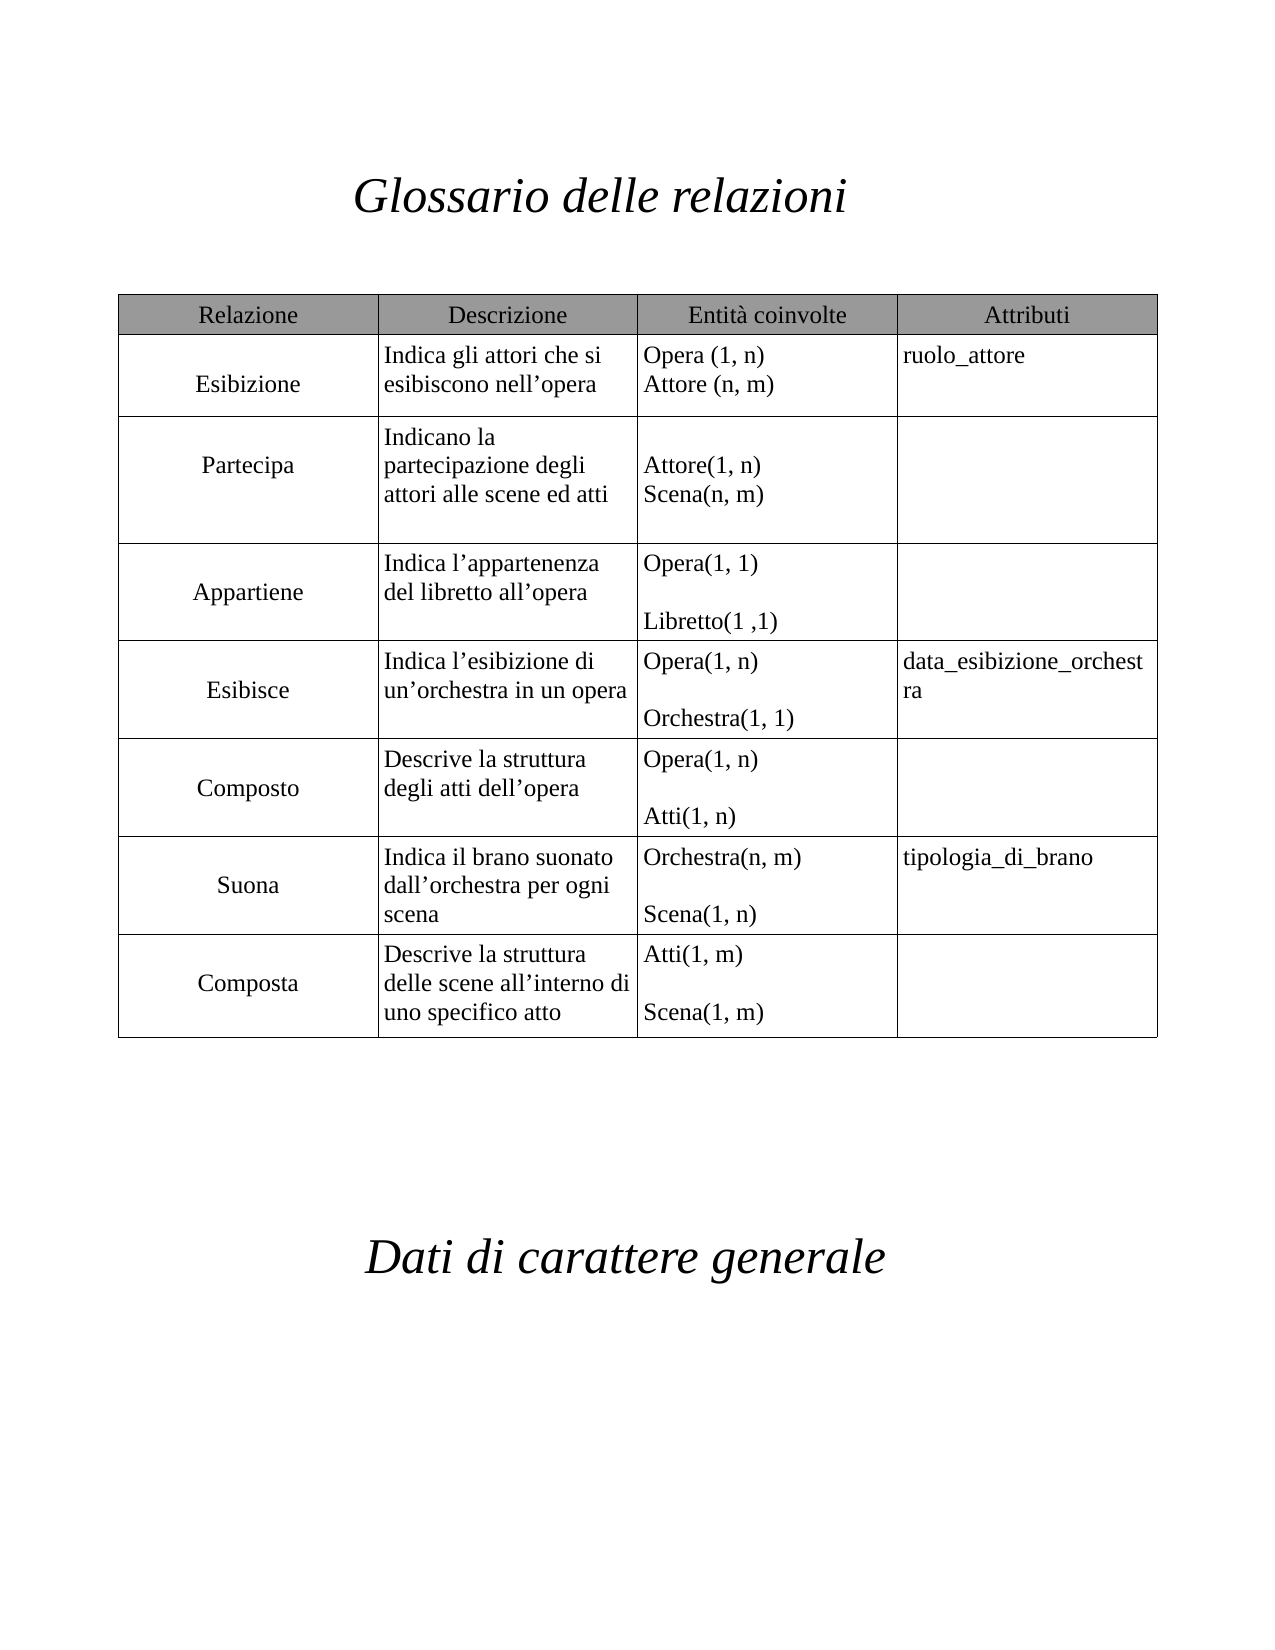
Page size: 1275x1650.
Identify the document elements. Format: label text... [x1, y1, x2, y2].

table_cell Partecipa [119, 417, 378, 542]
table_cell Esibisce [119, 641, 378, 738]
table_cell Composto [119, 739, 378, 836]
table_cell Descrive la struttura degli atti dell’opera [379, 739, 637, 836]
table_cell Indica il brano suonato dall’orchestra per ogni scena [379, 837, 637, 934]
table_cell ruolo_attore [898, 335, 1157, 416]
table_cell [898, 417, 1157, 542]
table_cell Indica l’esibizione di un’orchestra in un opera [379, 641, 637, 738]
table_cell Composta [119, 935, 378, 1037]
table_cell Opera(1, n) Orchestra(1, 1) [638, 641, 897, 738]
text Dati di carattere generale [118, 1227, 1157, 1285]
table_cell data_esibizione_orchestra [898, 641, 1157, 738]
table_cell tipologia_di_brano [898, 837, 1157, 934]
table_cell Opera (1, n) Attore (n, m) [638, 335, 897, 416]
table_cell [898, 739, 1157, 836]
table_cell Indicano la partecipazione degli attori alle scene ed atti [379, 417, 637, 542]
table_cell Atti(1, m) Scena(1, m) [638, 935, 897, 1037]
table_cell Opera(1, n) Atti(1, n) [638, 739, 897, 836]
table_header Descrizione [379, 295, 637, 334]
table_header Entità coinvolte [638, 295, 897, 334]
table_cell Indica gli attori che si esibiscono nell’opera [379, 335, 637, 416]
table_cell Appartiene [119, 544, 378, 640]
table_cell [898, 935, 1157, 1037]
table_cell Descrive la struttura delle scene all’interno di uno specifico atto [379, 935, 637, 1037]
table_cell Indica l’appartenenza del libretto all’opera [379, 544, 637, 640]
table_cell Attore(1, n) Scena(n, m) [638, 417, 897, 542]
text Glossario delle relazioni [118, 166, 1157, 223]
table_cell Suona [119, 837, 378, 934]
table_header Attributi [898, 295, 1157, 334]
table_cell Orchestra(n, m) Scena(1, n) [638, 837, 897, 934]
table_header Relazione [119, 295, 378, 334]
table_cell Esibizione [119, 335, 378, 416]
table_cell Opera(1, 1) Libretto(1 ,1) [638, 544, 897, 640]
table_cell [898, 544, 1157, 640]
